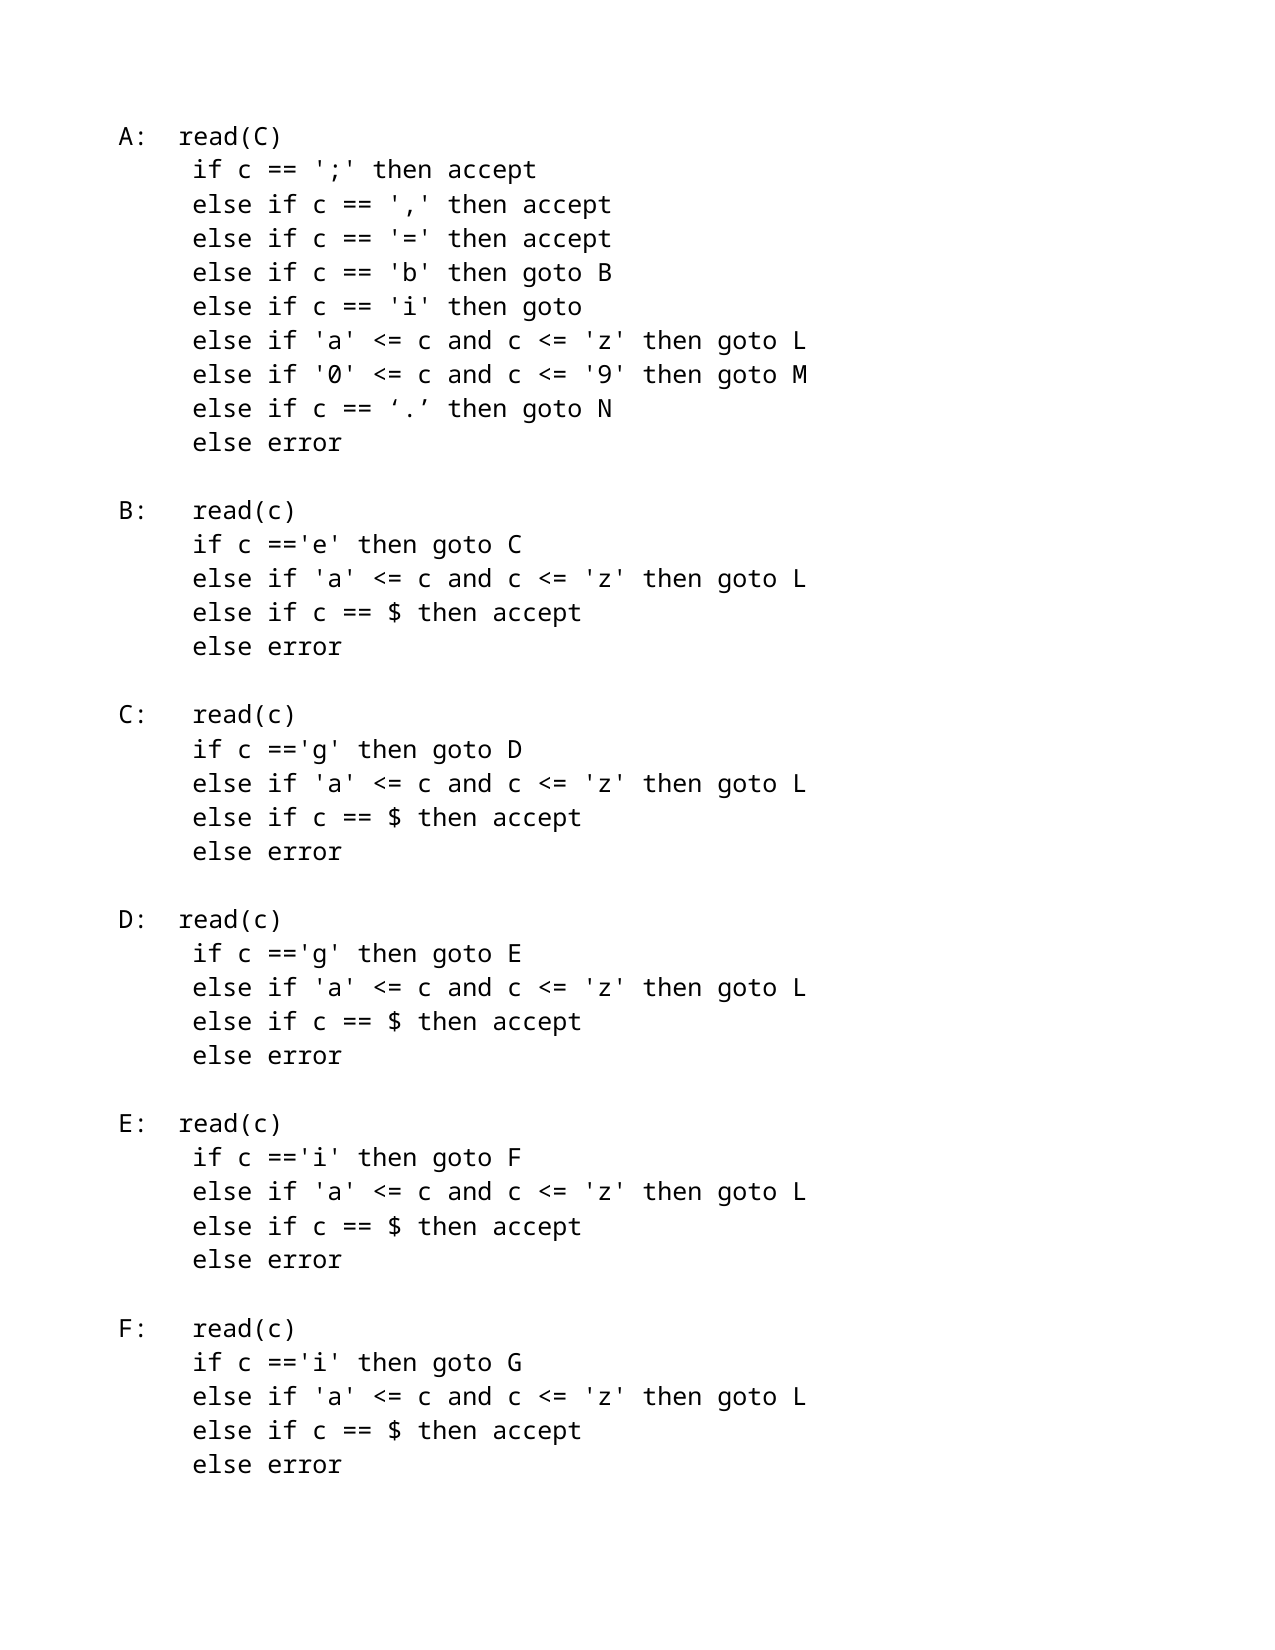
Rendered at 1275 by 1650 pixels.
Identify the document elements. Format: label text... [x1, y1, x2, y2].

text else if c == ‘.’ then goto N [118, 391, 1157, 425]
text else if 'a' <= c and c <= 'z' then goto L [118, 1174, 1157, 1208]
text C: read(c) [118, 697, 1157, 731]
text else if c == '=' then accept [118, 220, 1157, 254]
text else if c == $ then accept [118, 1004, 1157, 1038]
text else if c == $ then accept [118, 595, 1157, 629]
text if c =='g' then goto E [118, 936, 1157, 970]
text else if c == $ then accept [118, 1412, 1157, 1447]
text D: read(c) [118, 902, 1157, 936]
text if c =='e' then goto C [118, 527, 1157, 561]
text else error [118, 1447, 1157, 1481]
text B: read(c) [118, 493, 1157, 527]
text else if 'a' <= c and c <= 'z' then goto L [118, 322, 1157, 357]
text else error [118, 1242, 1157, 1276]
text else if 'a' <= c and c <= 'z' then goto L [118, 765, 1157, 799]
text if c =='g' then goto D [118, 731, 1157, 765]
text else if c == $ then accept [118, 799, 1157, 833]
text if c =='i' then goto G [118, 1344, 1157, 1378]
text else if c == 'i' then goto [118, 288, 1157, 322]
text else if '0' <= c and c <= '9' then goto M [118, 357, 1157, 391]
text if c == ';' then accept [118, 152, 1157, 186]
text else if c == $ then accept [118, 1208, 1157, 1242]
text else error [118, 425, 1157, 459]
text if c =='i' then goto F [118, 1140, 1157, 1174]
text F: read(c) [118, 1310, 1157, 1344]
text else error [118, 629, 1157, 663]
text else if 'a' <= c and c <= 'z' then goto L [118, 561, 1157, 595]
text else if 'a' <= c and c <= 'z' then goto L [118, 1378, 1157, 1412]
text else if c == 'b' then goto B [118, 254, 1157, 288]
text A: read(C) [118, 118, 1157, 152]
text else error [118, 1038, 1157, 1072]
text else error [118, 833, 1157, 867]
text else if 'a' <= c and c <= 'z' then goto L [118, 970, 1157, 1004]
text else if c == ',' then accept [118, 186, 1157, 220]
text E: read(c) [118, 1106, 1157, 1140]
